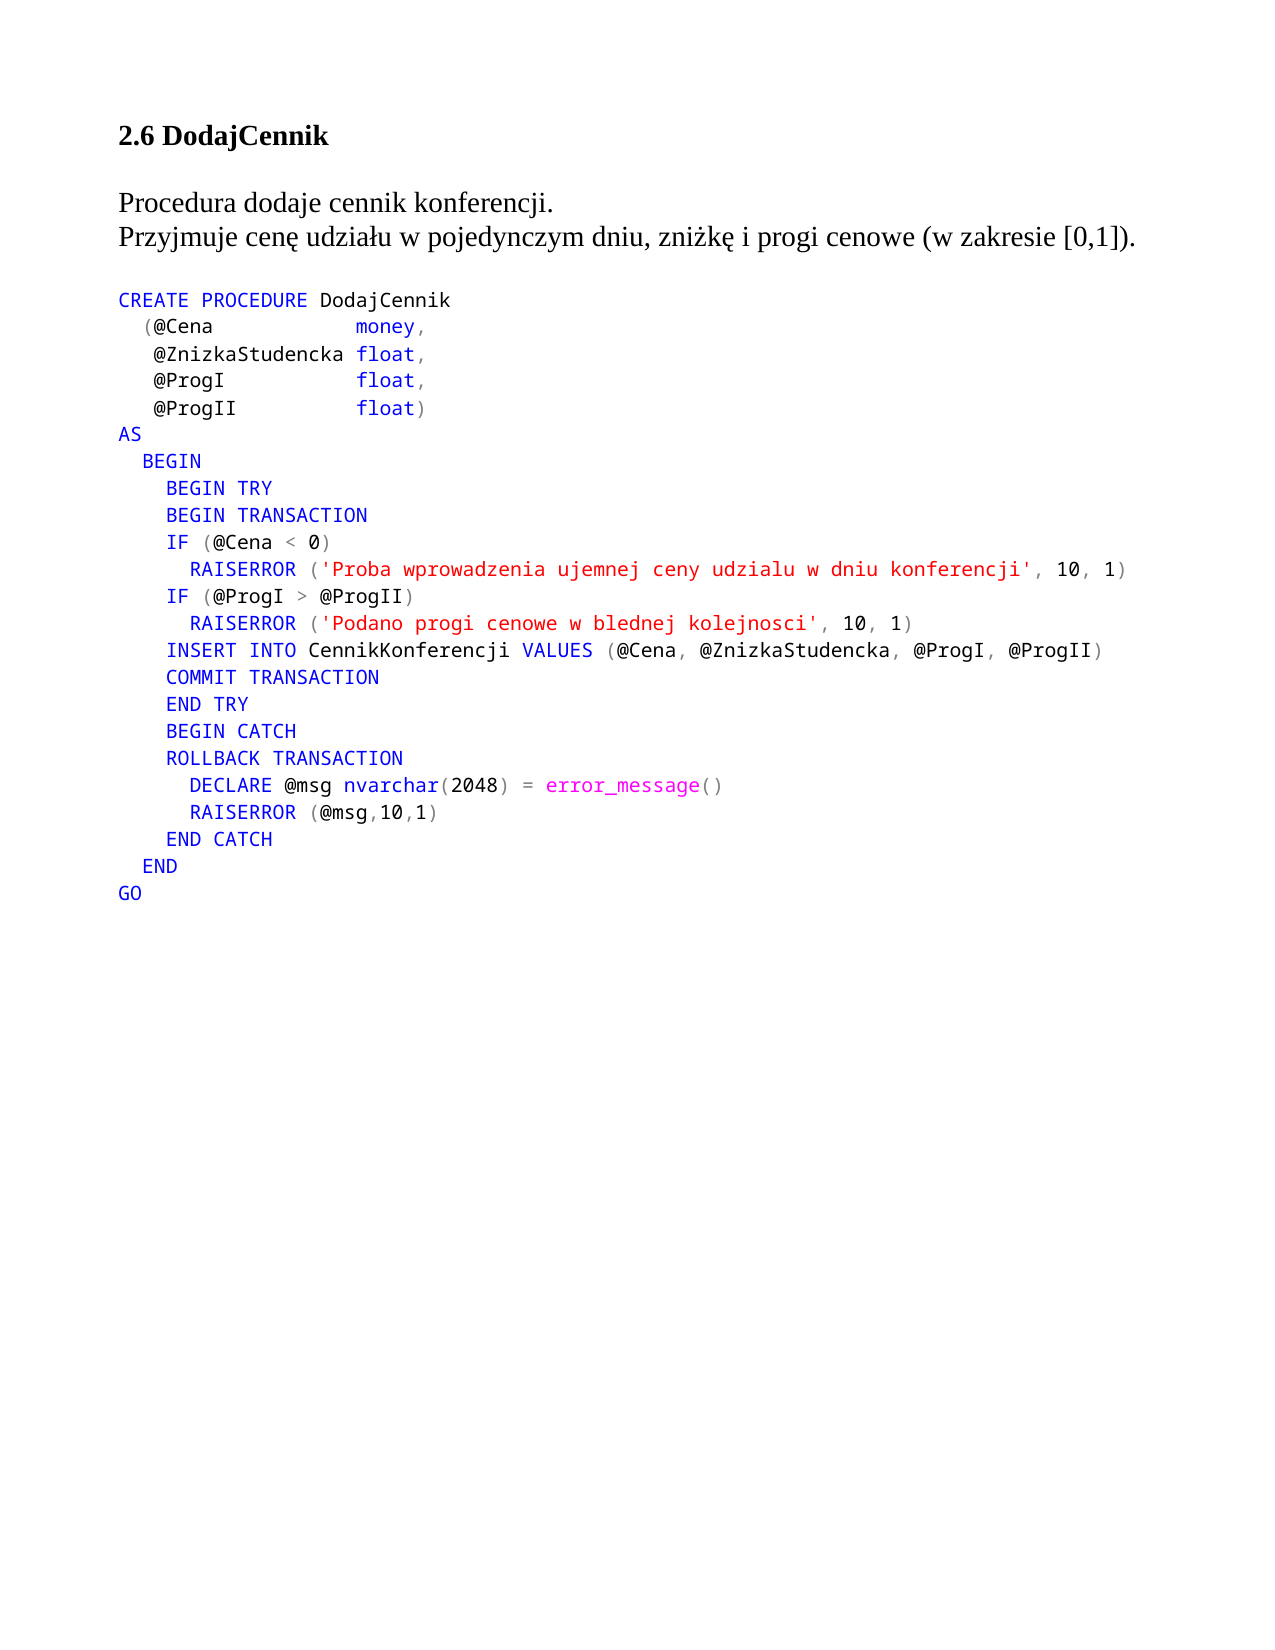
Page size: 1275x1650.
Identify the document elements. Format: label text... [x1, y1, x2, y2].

text END TRY [118, 691, 1157, 717]
text Przyjmuje cenę udziału w pojedynczym dniu, zniżkę i progi cenowe (w zakresie [0,1]). [118, 219, 1157, 252]
text RAISERROR (@msg,10,1) [118, 798, 1157, 825]
text RAISERROR ('Proba wprowadzenia ujemnej ceny udzialu w dniu konferencji', 10, 1) [118, 556, 1157, 583]
text ROLLBACK TRANSACTION [118, 744, 1157, 771]
text Procedura dodaje cennik konferencji. [118, 185, 1157, 219]
text IF (@Cena < 0) [118, 529, 1157, 556]
text DECLARE @msg nvarchar(2048) = error_message() [118, 771, 1157, 798]
text BEGIN TRY [118, 475, 1157, 502]
text AS [118, 421, 1157, 448]
text @ProgII float) [118, 394, 1157, 421]
text BEGIN TRANSACTION [118, 502, 1157, 529]
text @ProgI float, [118, 367, 1157, 394]
text INSERT INTO CennikKonferencji VALUES (@Cena, @ZnizkaStudencka, @ProgI, @ProgII) [118, 637, 1157, 663]
text 2.6 DodajCennik [118, 118, 1157, 152]
text CREATE PROCEDURE DodajCennik [118, 286, 1157, 313]
text GO [118, 879, 1157, 906]
text END [118, 852, 1157, 879]
text END CATCH [118, 825, 1157, 852]
text BEGIN [118, 448, 1157, 475]
text BEGIN CATCH [118, 717, 1157, 744]
text IF (@ProgI > @ProgII) [118, 583, 1157, 609]
text @ZnizkaStudencka float, [118, 340, 1157, 367]
text (@Cena money, [118, 313, 1157, 340]
text COMMIT TRANSACTION [118, 663, 1157, 691]
text RAISERROR ('Podano progi cenowe w blednej kolejnosci', 10, 1) [118, 609, 1157, 637]
